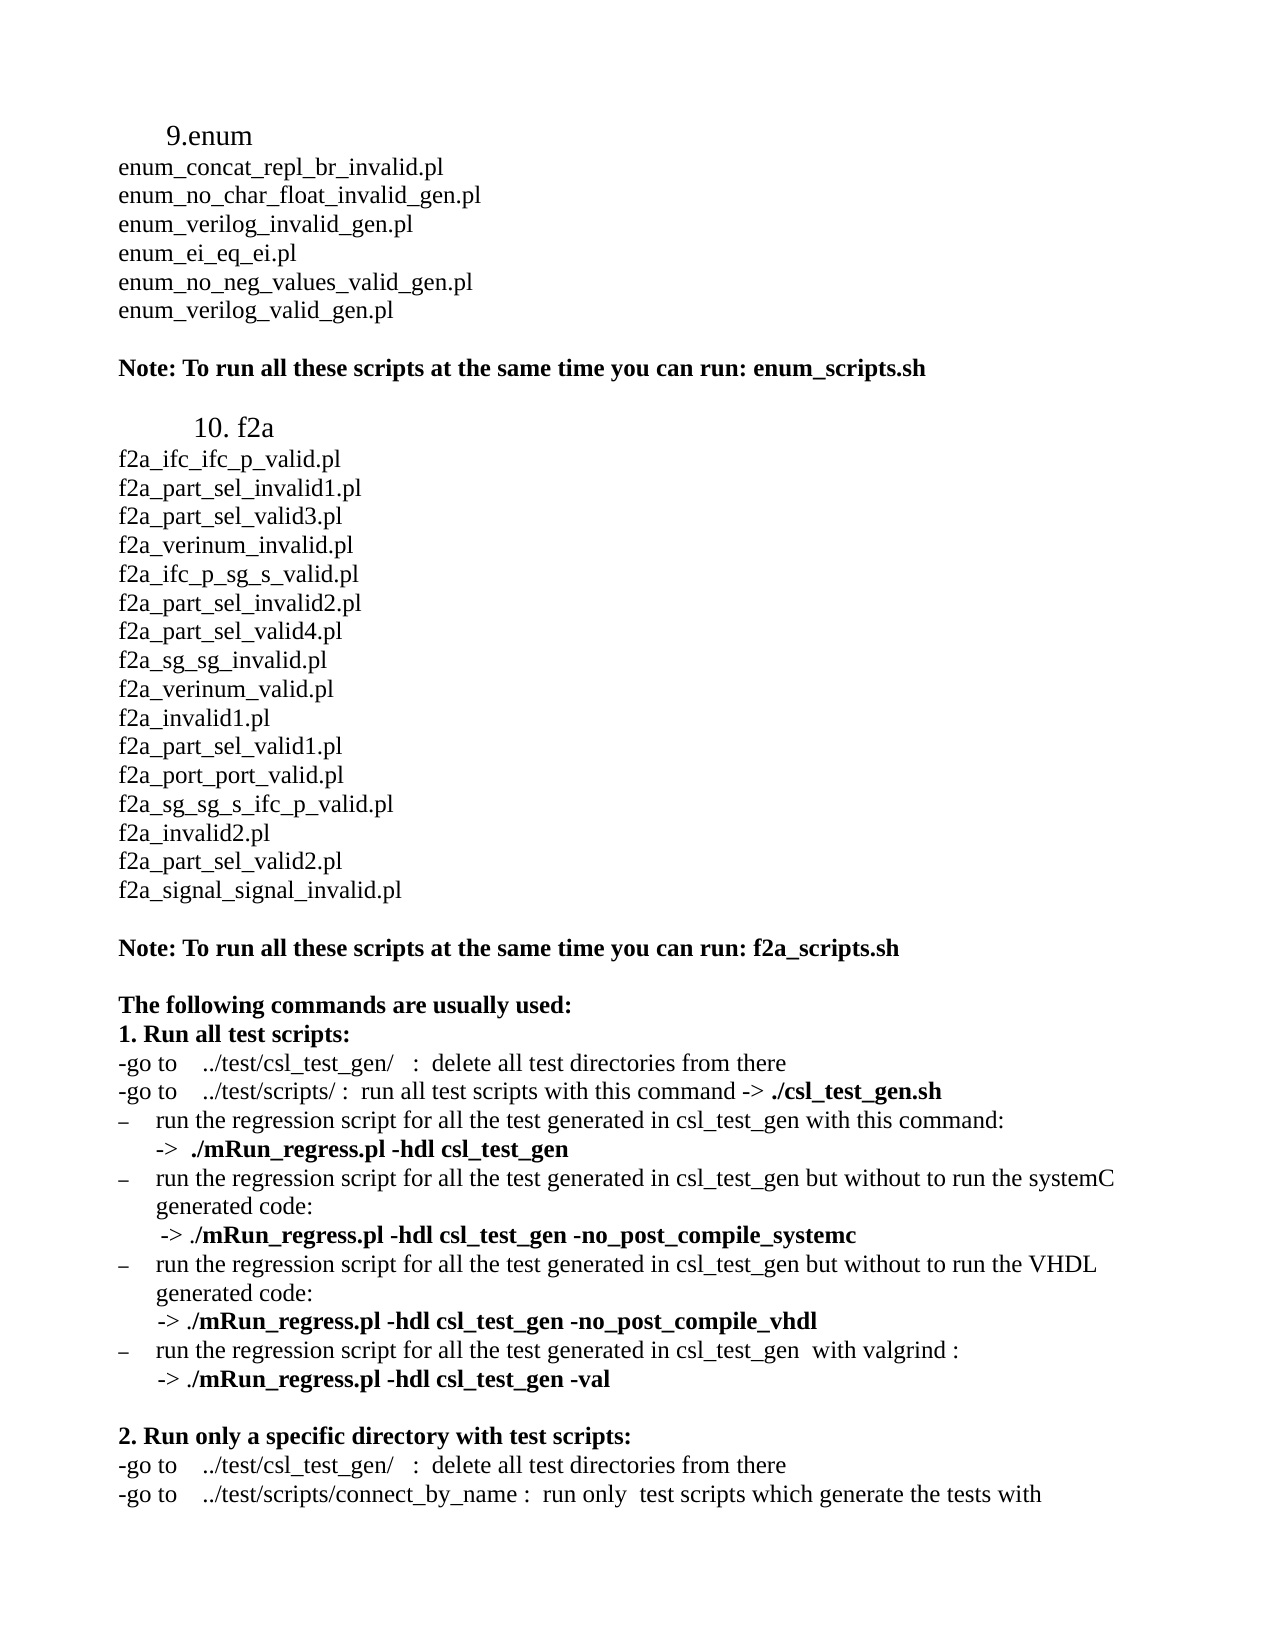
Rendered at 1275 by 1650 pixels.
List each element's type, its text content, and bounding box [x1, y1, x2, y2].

text f2a_part_sel_valid3.pl [118, 501, 1157, 530]
text f2a_ifc_p_sg_s_valid.pl [118, 559, 1157, 588]
text f2a_part_sel_valid4.pl [118, 616, 1157, 645]
text f2a_invalid2.pl [118, 818, 1157, 846]
text f2a_part_sel_invalid1.pl [118, 473, 1157, 501]
text f2a_sg_sg_invalid.pl [118, 645, 1157, 674]
text f2a_verinum_invalid.pl [118, 530, 1157, 559]
text -go to ../test/scripts/ : run all test scripts with this command -> ./csl_test_gen.sh [118, 1076, 1157, 1105]
text f2a_port_port_valid.pl [118, 760, 1157, 789]
text f2a_ifc_ifc_p_valid.pl [118, 444, 1157, 473]
text f2a_invalid1.pl [118, 703, 1157, 731]
text enum_no_neg_values_valid_gen.pl [118, 267, 1157, 295]
text f2a_part_sel_valid2.pl [118, 846, 1157, 875]
text -go to ../test/csl_test_gen/ : delete all test directories from there [118, 1048, 1157, 1076]
list 10. f2a [156, 410, 1157, 444]
text enum_verilog_invalid_gen.pl [118, 209, 1157, 238]
text f2a_sg_sg_s_ifc_p_valid.pl [118, 789, 1157, 818]
text 1. Run all test scripts: [118, 1019, 1157, 1048]
list -> ./mRun_regress.pl -hdl csl_test_gen -val [113, 1364, 1157, 1393]
text 9.enum [118, 118, 1157, 152]
list -> ./mRun_regress.pl -hdl csl_test_gen -no_post_compile_systemc [117, 1220, 1157, 1249]
text -go to ../test/scripts/connect_by_name : run only test scripts which generate the tests with [118, 1479, 1157, 1508]
text Note: To run all these scripts at the same time you can run: enum_scripts.sh [118, 353, 1157, 382]
text f2a_signal_signal_invalid.pl [118, 875, 1157, 904]
text 2. Run only a specific directory with test scripts: [118, 1421, 1157, 1450]
text enum_no_char_float_invalid_gen.pl [118, 180, 1157, 209]
text Note: To run all these scripts at the same time you can run: f2a_scripts.sh [118, 933, 1157, 961]
text f2a_part_sel_valid1.pl [118, 731, 1157, 760]
text f2a_part_sel_invalid2.pl [118, 588, 1157, 616]
list -> ./mRun_regress.pl -hdl csl_test_gen -no_post_compile_vhdl [113, 1306, 1157, 1335]
list run the regression script for all the test generated in csl_test_gen but without to run the systemC generated code: [118, 1163, 1157, 1220]
text enum_verilog_valid_gen.pl [118, 295, 1157, 324]
list -> ./mRun_regress.pl -hdl csl_test_gen [118, 1134, 1157, 1163]
text -go to ../test/csl_test_gen/ : delete all test directories from there [118, 1450, 1157, 1479]
list run the regression script for all the test generated in csl_test_gen but without to run the VHDL generated code: [118, 1249, 1157, 1306]
list run the regression script for all the test generated in csl_test_gen with valgrind : [118, 1335, 1157, 1364]
list run the regression script for all the test generated in csl_test_gen with this command: [118, 1105, 1157, 1134]
text The following commands are usually used: [118, 990, 1157, 1019]
text f2a_verinum_valid.pl [118, 674, 1157, 703]
text enum_ei_eq_ei.pl [118, 238, 1157, 267]
text enum_concat_repl_br_invalid.pl [118, 152, 1157, 180]
